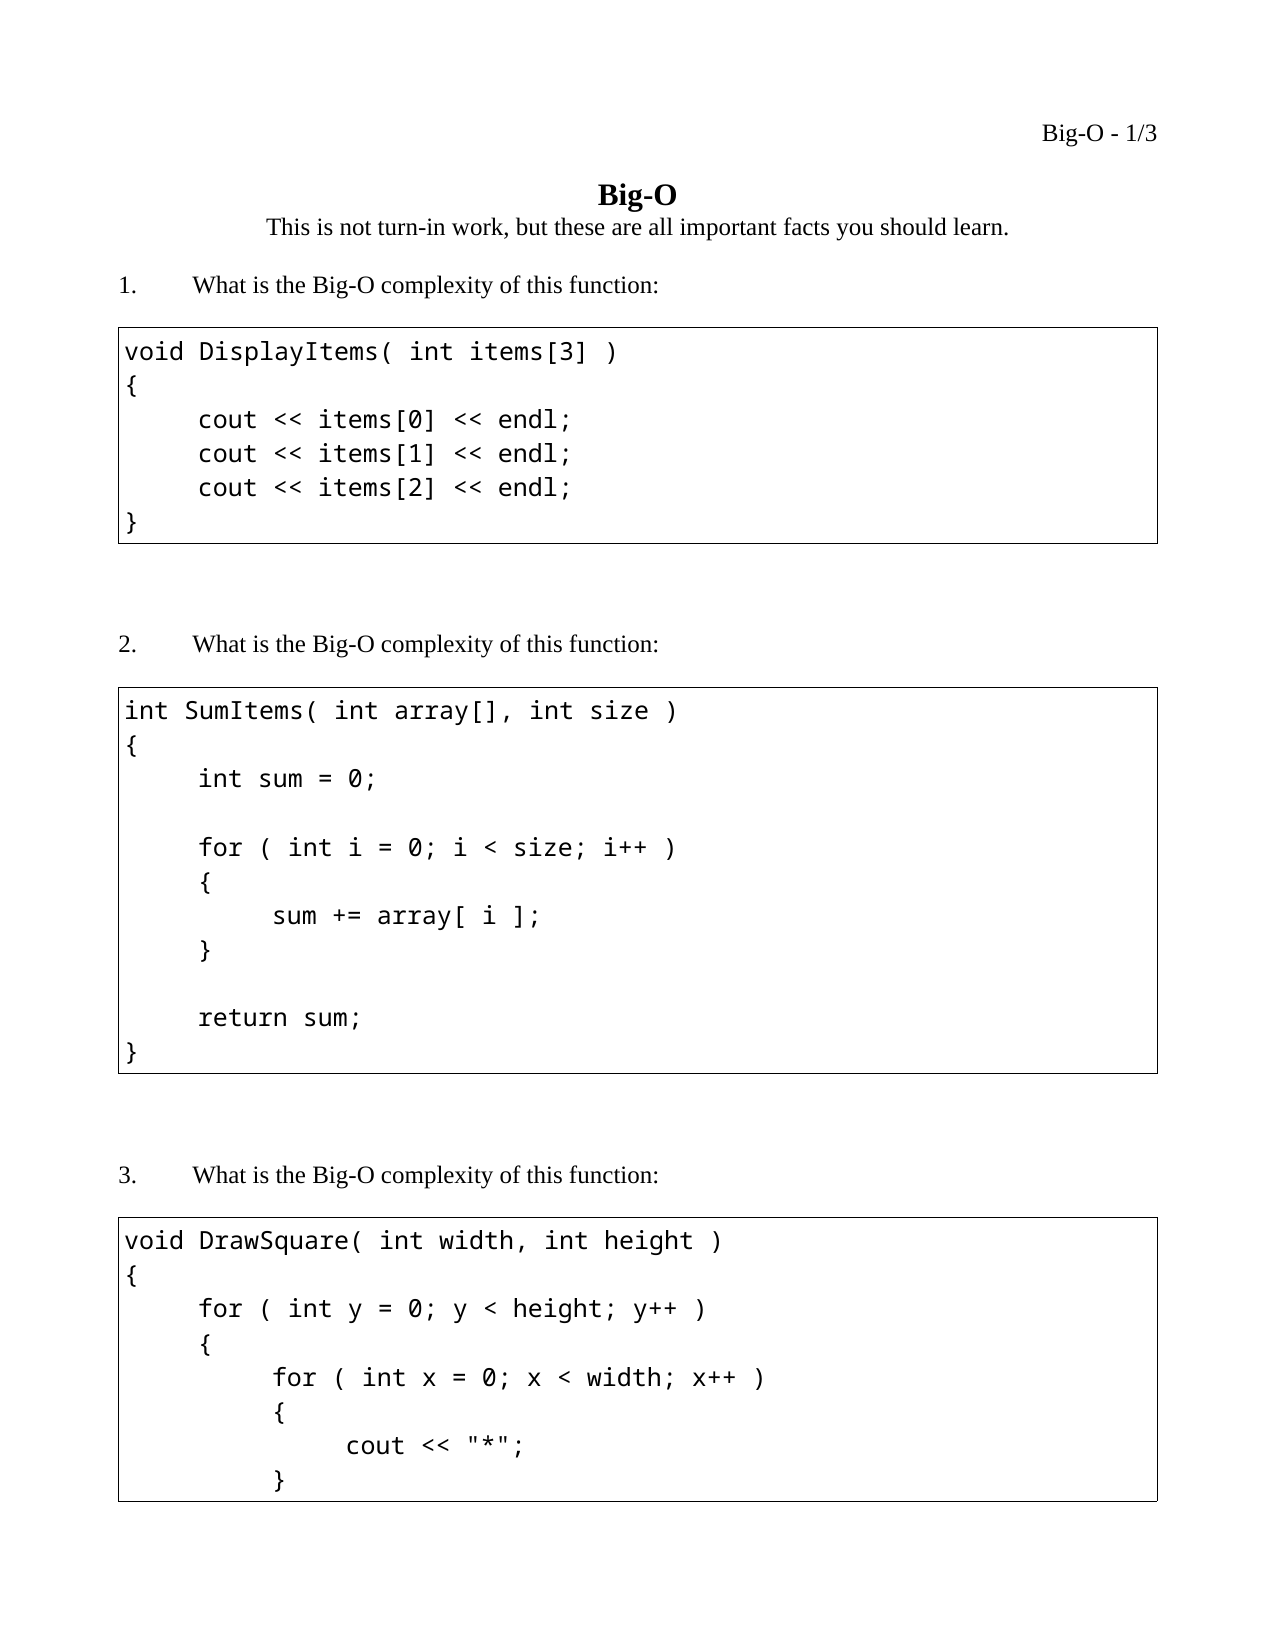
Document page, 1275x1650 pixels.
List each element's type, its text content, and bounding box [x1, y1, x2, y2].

text 2. What is the Big-O complexity of this function: [118, 629, 1157, 658]
table_header void DrawSquare( int width, int height ) { for ( int y = 0; y < height; y++ ) { for ( int x = 0; x < width; x++ ) { cout << "*"; } [119, 1218, 1157, 1501]
table_header void DisplayItems( int items[3] ) { cout << items[0] << endl; cout << items[1] << endl; cout << items[2] << endl; } [119, 328, 1157, 543]
text 1. What is the Big-O complexity of this function: [118, 270, 1157, 298]
text This is not turn-in work, but these are all important facts you should learn. [118, 212, 1157, 241]
table_header int SumItems( int array[], int size ) { int sum = 0; for ( int i = 0; i < size; i++ ) { sum += array[ i ]; } return sum; } [119, 688, 1157, 1073]
text 3. What is the Big-O complexity of this function: [118, 1160, 1157, 1188]
text Big-O [118, 176, 1157, 212]
